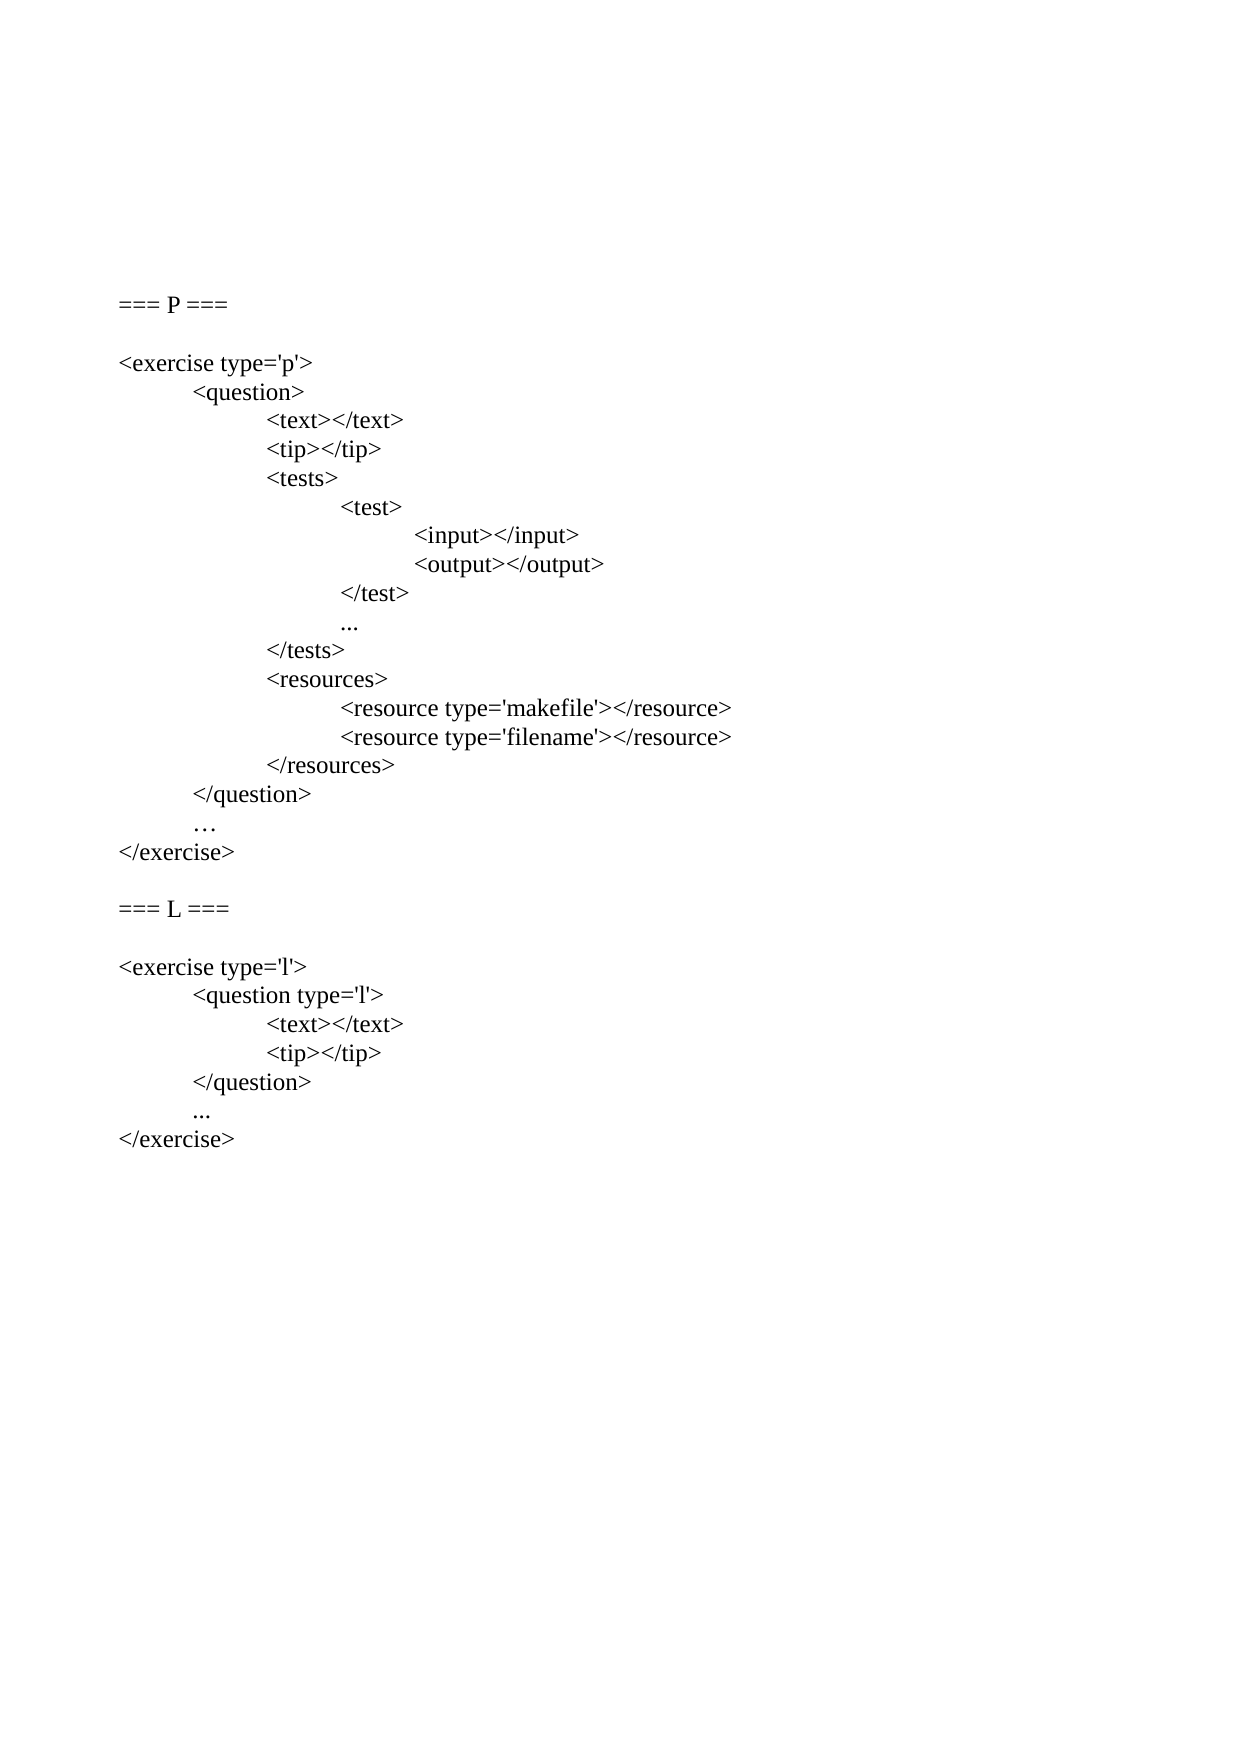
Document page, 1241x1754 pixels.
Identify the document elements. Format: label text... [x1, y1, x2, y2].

text <question> [118, 377, 1122, 406]
text <input></input> [118, 521, 1122, 549]
text </question> [118, 779, 1122, 808]
text </question> [118, 1067, 1122, 1096]
text === L === [118, 894, 1122, 923]
text </exercise> [118, 837, 1122, 866]
text <exercise type='l'> [118, 952, 1122, 981]
text <question type='l'> [118, 981, 1122, 1009]
text <text></text> [118, 406, 1122, 434]
text ... [118, 607, 1122, 636]
text <tip></tip> [118, 434, 1122, 463]
text <text></text> [118, 1009, 1122, 1038]
text </exercise> [118, 1124, 1122, 1153]
text <resources> [118, 664, 1122, 693]
text ... [118, 1096, 1122, 1124]
text <test> [118, 492, 1122, 521]
text <tests> [118, 463, 1122, 492]
text </resources> [118, 751, 1122, 779]
text === P === [118, 291, 1122, 319]
text <resource type='filename'></resource> [118, 722, 1122, 751]
text </tests> [118, 636, 1122, 664]
text </test> [118, 578, 1122, 607]
text <resource type='makefile'></resource> [118, 693, 1122, 722]
text <output></output> [118, 549, 1122, 578]
text <exercise type='p'> [118, 348, 1122, 377]
text <tip></tip> [118, 1038, 1122, 1067]
text … [118, 808, 1122, 837]
